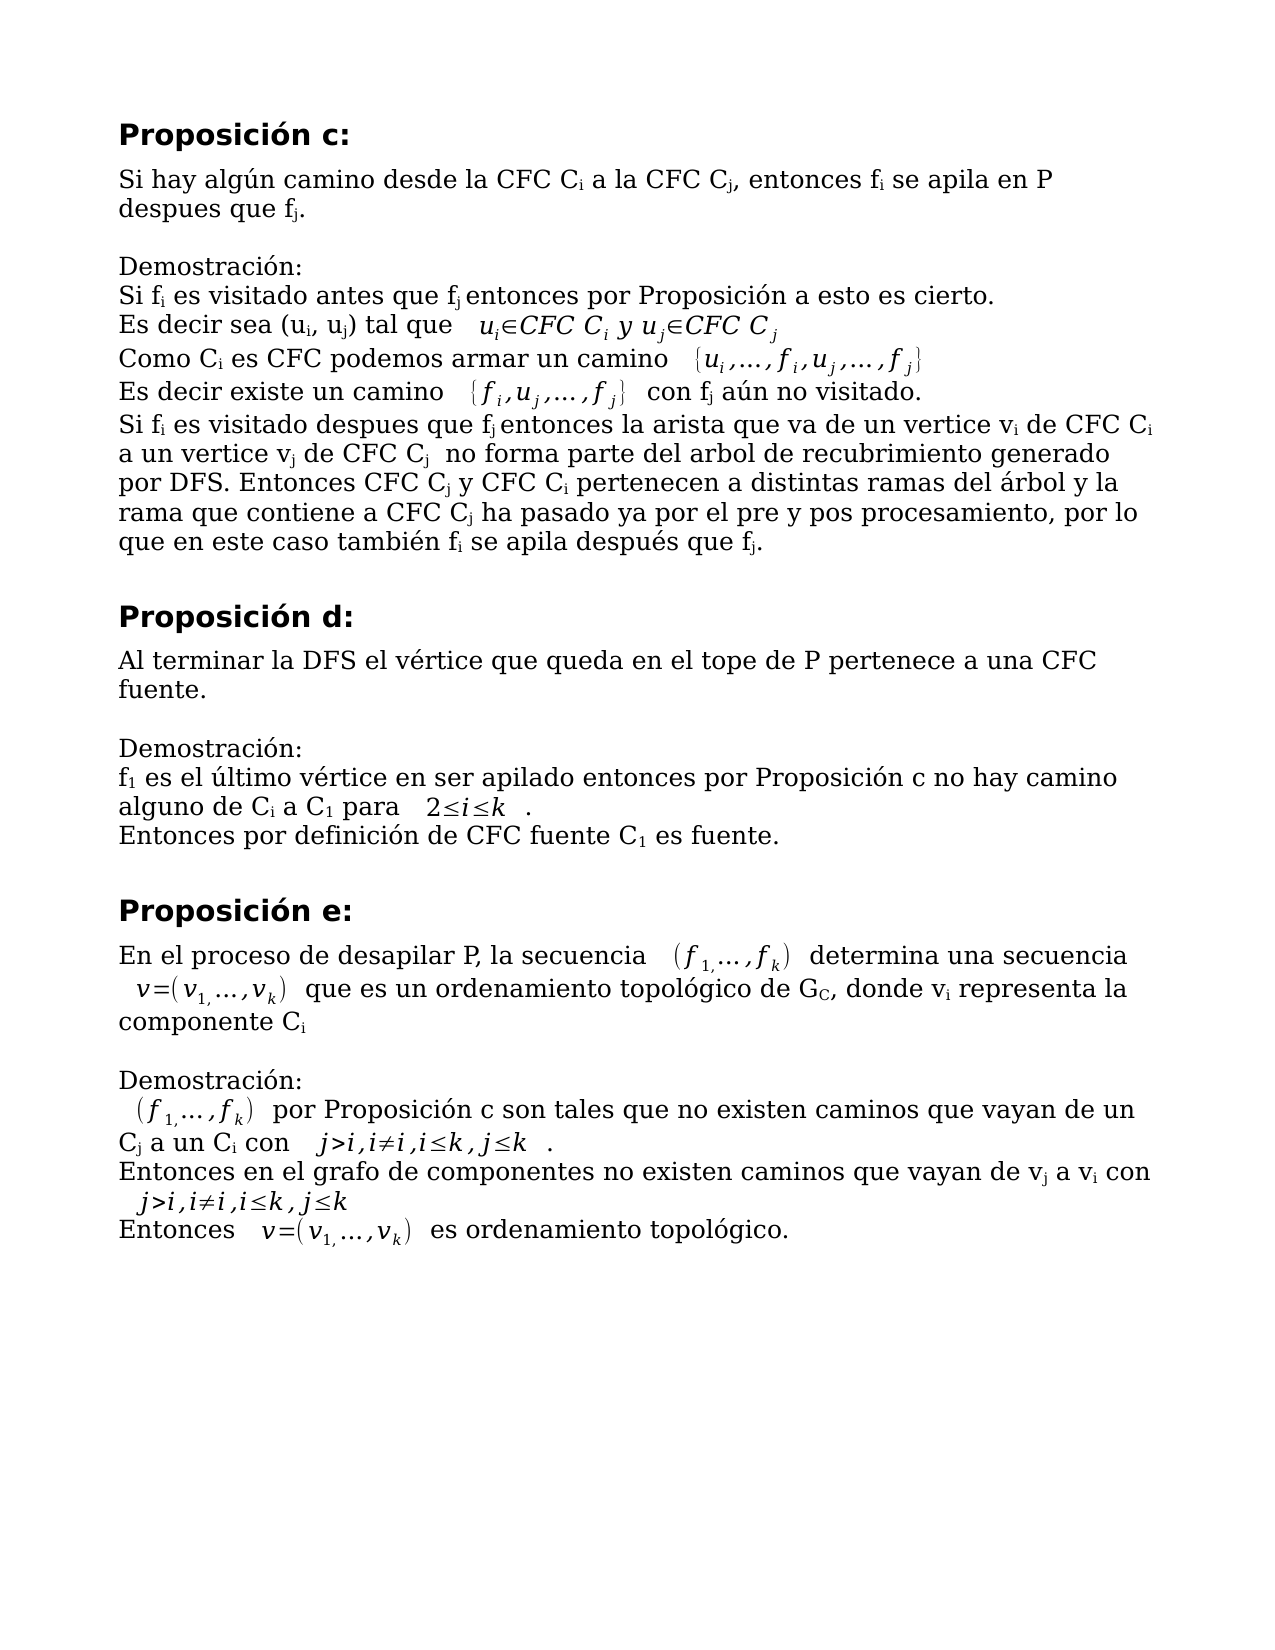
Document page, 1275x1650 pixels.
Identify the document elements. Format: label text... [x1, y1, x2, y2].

text Si fi es visitado despues que fj entonces la arista que va de un vertice vi de CFC Ci a un vertice vj de CFC Cj no forma parte del arbol de recubrimiento generado por DFS. Entonces CFC Cj y CFC Ci pertenecen a distintas ramas del árbol y la rama que contiene a CFC Cj ha pasado ya por el pre y pos procesamiento, por lo que en este caso también fi se apila después que fj. [118, 410, 1157, 556]
subtitle Proposición d: [118, 600, 1157, 634]
subtitle Proposición e: [118, 894, 1157, 929]
text Es decir sea (ui, uj) tal que [118, 311, 1157, 344]
text Demostración: [118, 734, 1157, 763]
text Es decir existe un camino con fj aún no visitado. [118, 377, 1157, 410]
text Al terminar la DFS el vértice que queda en el tope de P pertenece a una CFC fuente. [118, 647, 1157, 705]
text f1 es el último vértice en ser apilado entonces por Proposición c no hay camino alguno de Ci a C1 para . [118, 763, 1157, 822]
text Entonces por definición de CFC fuente C1 es fuente. [118, 822, 1157, 851]
text Si fi es visitado antes que fj entonces por Proposición a esto es cierto. [118, 281, 1157, 311]
text Entonces es ordenamiento topológico. [118, 1216, 1157, 1249]
text por Proposición c son tales que no existen caminos que vayan de un Cj a un Ci con . [118, 1095, 1157, 1157]
text En el proceso de desapilar P, la secuencia determina una secuencia que es un ordenamiento topológico de GC, donde vi representa la componente Ci [118, 941, 1157, 1037]
text Entonces en el grafo de componentes no existen caminos que vayan de vj a vi con [118, 1157, 1157, 1216]
text Demostración: [118, 252, 1157, 281]
subtitle Proposición c: [118, 118, 1157, 152]
text Demostración: [118, 1066, 1157, 1095]
text Si hay algún camino desde la CFC Ci a la CFC Cj, entonces fi se apila en P despues que fj. [118, 165, 1157, 223]
text Como Ci es CFC podemos armar un camino [118, 344, 1157, 377]
